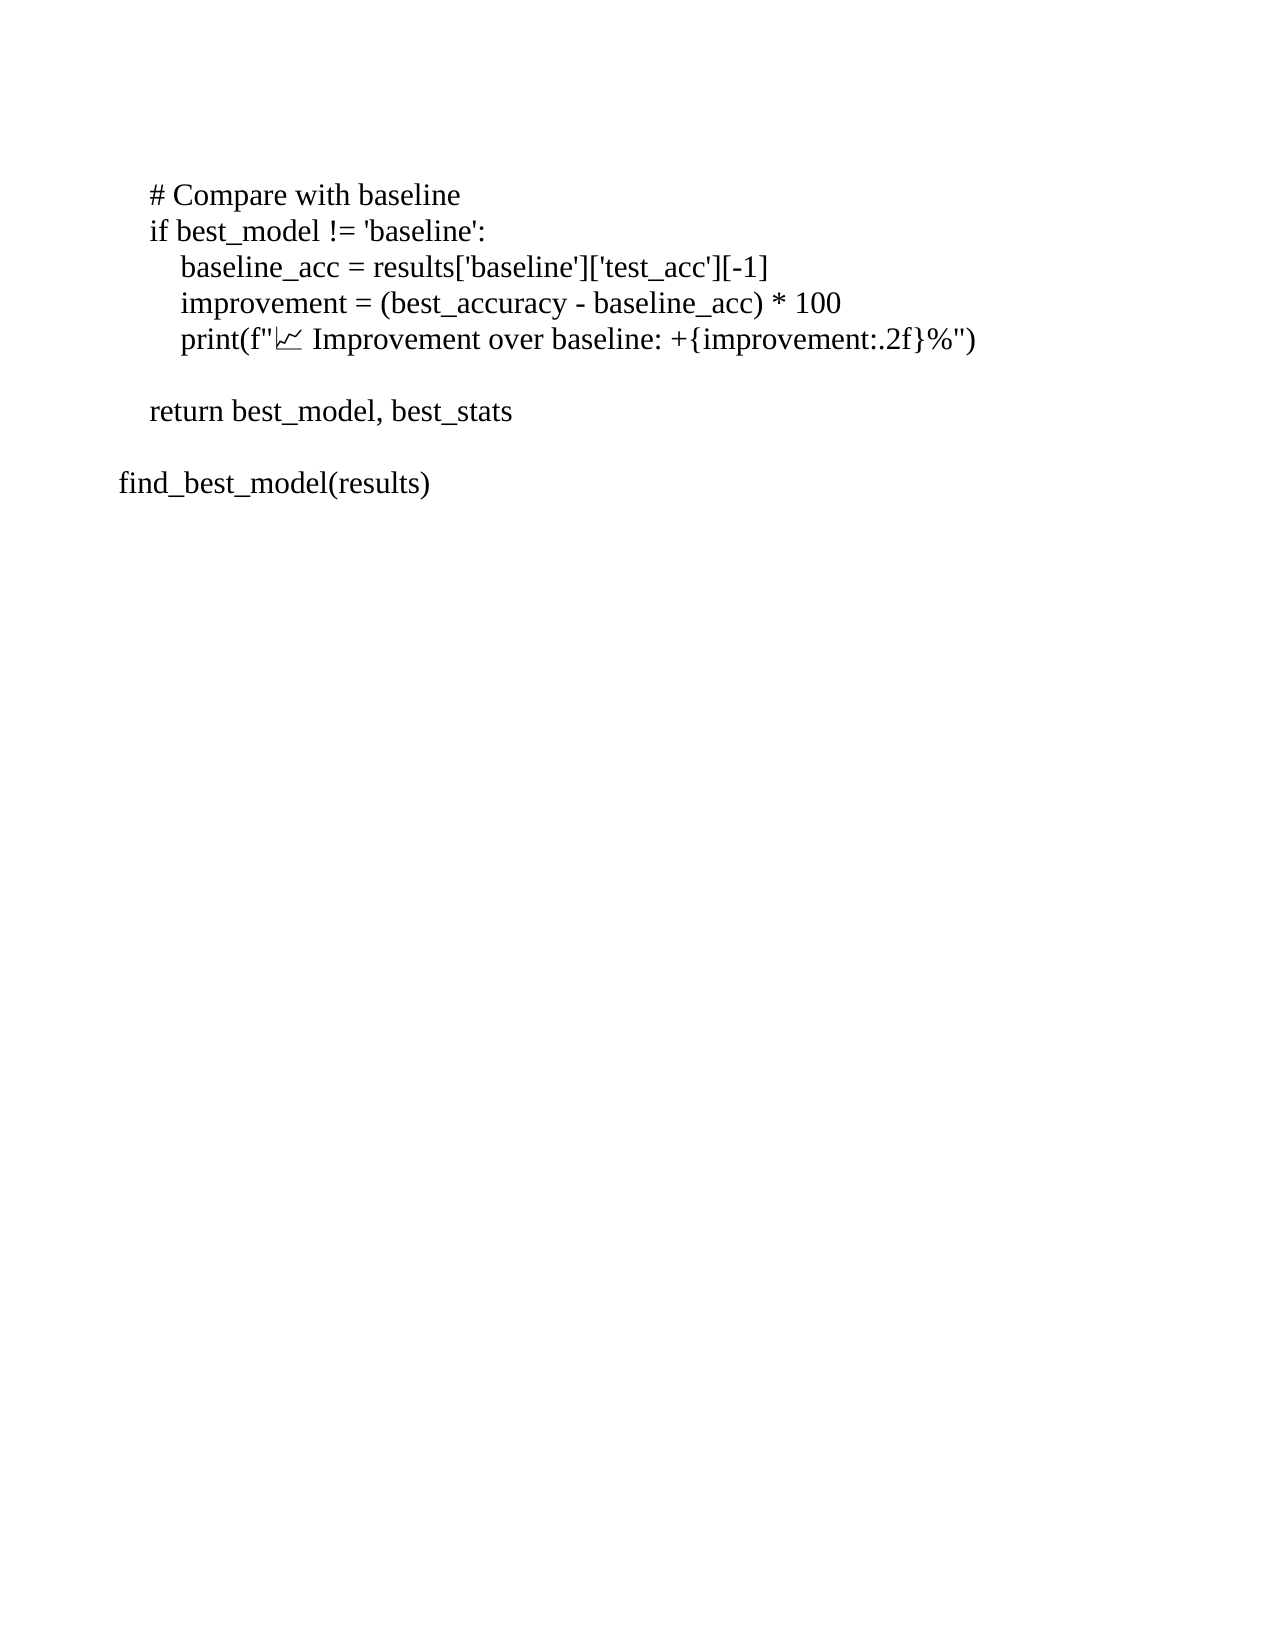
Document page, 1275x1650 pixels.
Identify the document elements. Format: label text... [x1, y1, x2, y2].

text baseline_acc = results['baseline']['test_acc'][-1] [118, 248, 1157, 284]
text find_best_model(results) [118, 464, 1157, 500]
text return best_model, best_stats [118, 392, 1157, 428]
text if best_model != 'baseline': [118, 212, 1157, 248]
text print(f"📈 Improvement over baseline: +{improvement:.2f}%") [118, 320, 1157, 356]
text improvement = (best_accuracy - baseline_acc) * 100 [118, 284, 1157, 320]
text # Compare with baseline [118, 176, 1157, 212]
